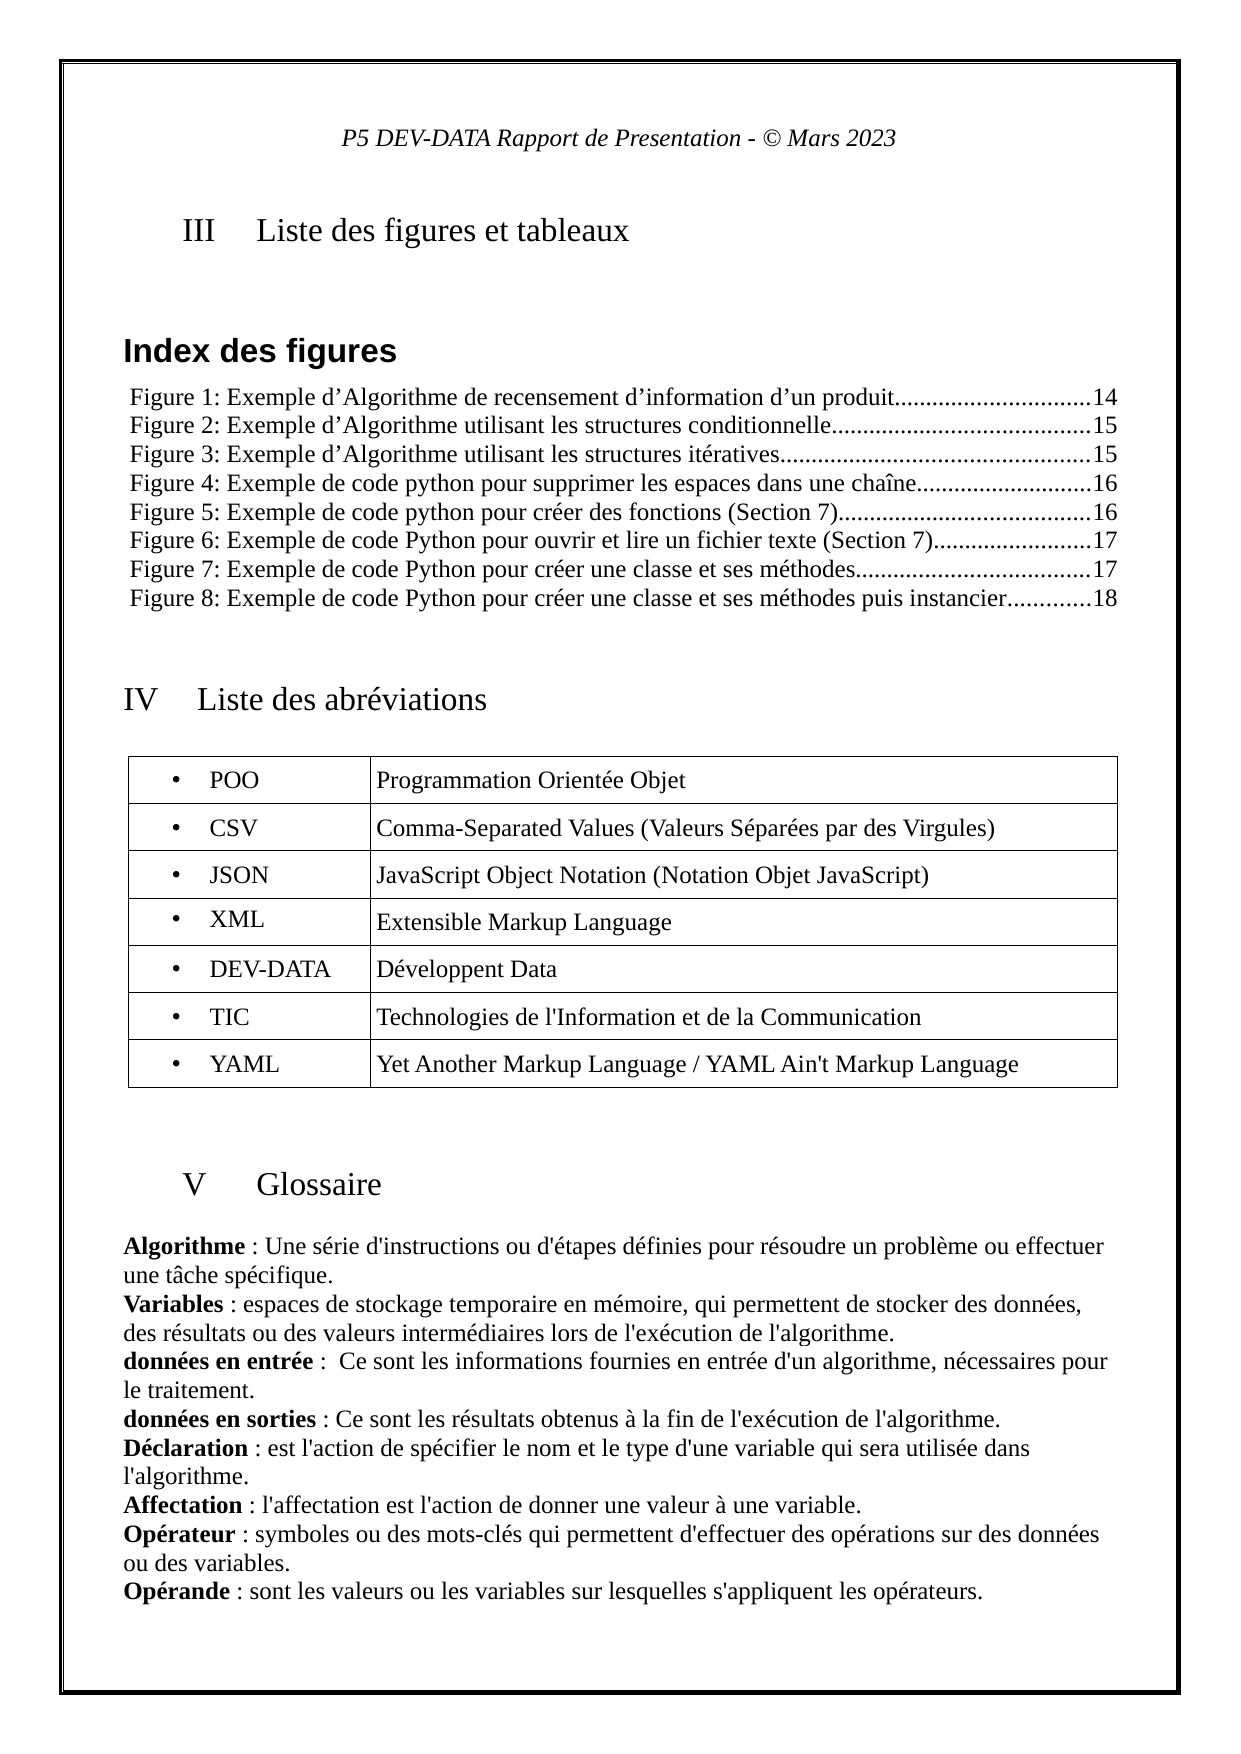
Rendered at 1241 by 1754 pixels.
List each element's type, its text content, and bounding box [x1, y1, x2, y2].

table_cell Technologies de l'Information et de la Communication [371, 993, 1117, 1039]
table_cell YAML [129, 1040, 370, 1087]
text données en entrée : Ce sont les informations fournies en entrée d'un algorithme, nécessaires pour le traitement. [123, 1346, 1117, 1404]
table_cell Comma-Separated Values (Valeurs Séparées par des Virgules) [371, 804, 1117, 850]
table_header POO [129, 757, 370, 803]
table_cell TIC [129, 993, 370, 1039]
text Figure 4: Exemple de code python pour supprimer les espaces dans une chaîne 16 [123, 468, 1117, 497]
text données en sorties : Ce sont les résultats obtenus à la fin de l'exécution de l'algorithme. [123, 1404, 1117, 1433]
table_cell Yet Another Markup Language / YAML Ain't Markup Language [371, 1040, 1117, 1087]
text Opérateur : symboles ou des mots-clés qui permettent d'effectuer des opérations sur des données ou des variables. [123, 1519, 1117, 1576]
text Figure 3: Exemple d’Algorithme utilisant les structures itératives 15 [123, 439, 1117, 468]
subtitle Glossaire [182, 1164, 1117, 1203]
text Déclaration : est l'action de spécifier le nom et le type d'une variable qui sera utilisée dans l'algorithme. [123, 1433, 1117, 1490]
text Affectation : l'affectation est l'action de donner une valeur à une variable. [123, 1490, 1117, 1519]
text Figure 2: Exemple d’Algorithme utilisant les structures conditionnelle 15 [123, 411, 1117, 439]
table_cell JavaScript Object Notation (Notation Objet JavaScript) [371, 851, 1117, 897]
text Figure 8: Exemple de code Python pour créer une classe et ses méthodes puis instancier 18 [123, 583, 1117, 612]
table_cell Développent Data [371, 946, 1117, 992]
text Algorithme : Une série d'instructions ou d'étapes définies pour résoudre un problème ou effectuer une tâche spécifique. [123, 1231, 1117, 1289]
text Variables : espaces de stockage temporaire en mémoire, qui permettent de stocker des données, des résultats ou des valeurs intermédiaires lors de l'exécution de l'algorithme. [123, 1289, 1117, 1346]
table_cell XML [129, 899, 370, 945]
subtitle Liste des figures et tableaux [182, 210, 1117, 248]
table_cell DEV-DATA [129, 946, 370, 992]
text Figure 1: Exemple d’Algorithme de recensement d’information d’un produit 14 [123, 382, 1117, 411]
subtitle Liste des abréviations [123, 679, 1117, 717]
text Opérande : sont les valeurs ou les variables sur lesquelles s'appliquent les opérateurs. [123, 1576, 1117, 1605]
table_cell JSON [129, 851, 370, 897]
table_cell Extensible Markup Language [371, 899, 1117, 945]
table_header Programmation Orientée Objet [371, 757, 1117, 803]
text Figure 5: Exemple de code python pour créer des fonctions (Section 7) 16 [123, 497, 1117, 526]
text Figure 6: Exemple de code Python pour ouvrir et lire un fichier texte (Section 7) 17 [123, 526, 1117, 554]
table_cell CSV [129, 804, 370, 850]
subtitle Index des figures [123, 331, 1117, 369]
text Figure 7: Exemple de code Python pour créer une classe et ses méthodes 17 [123, 554, 1117, 583]
